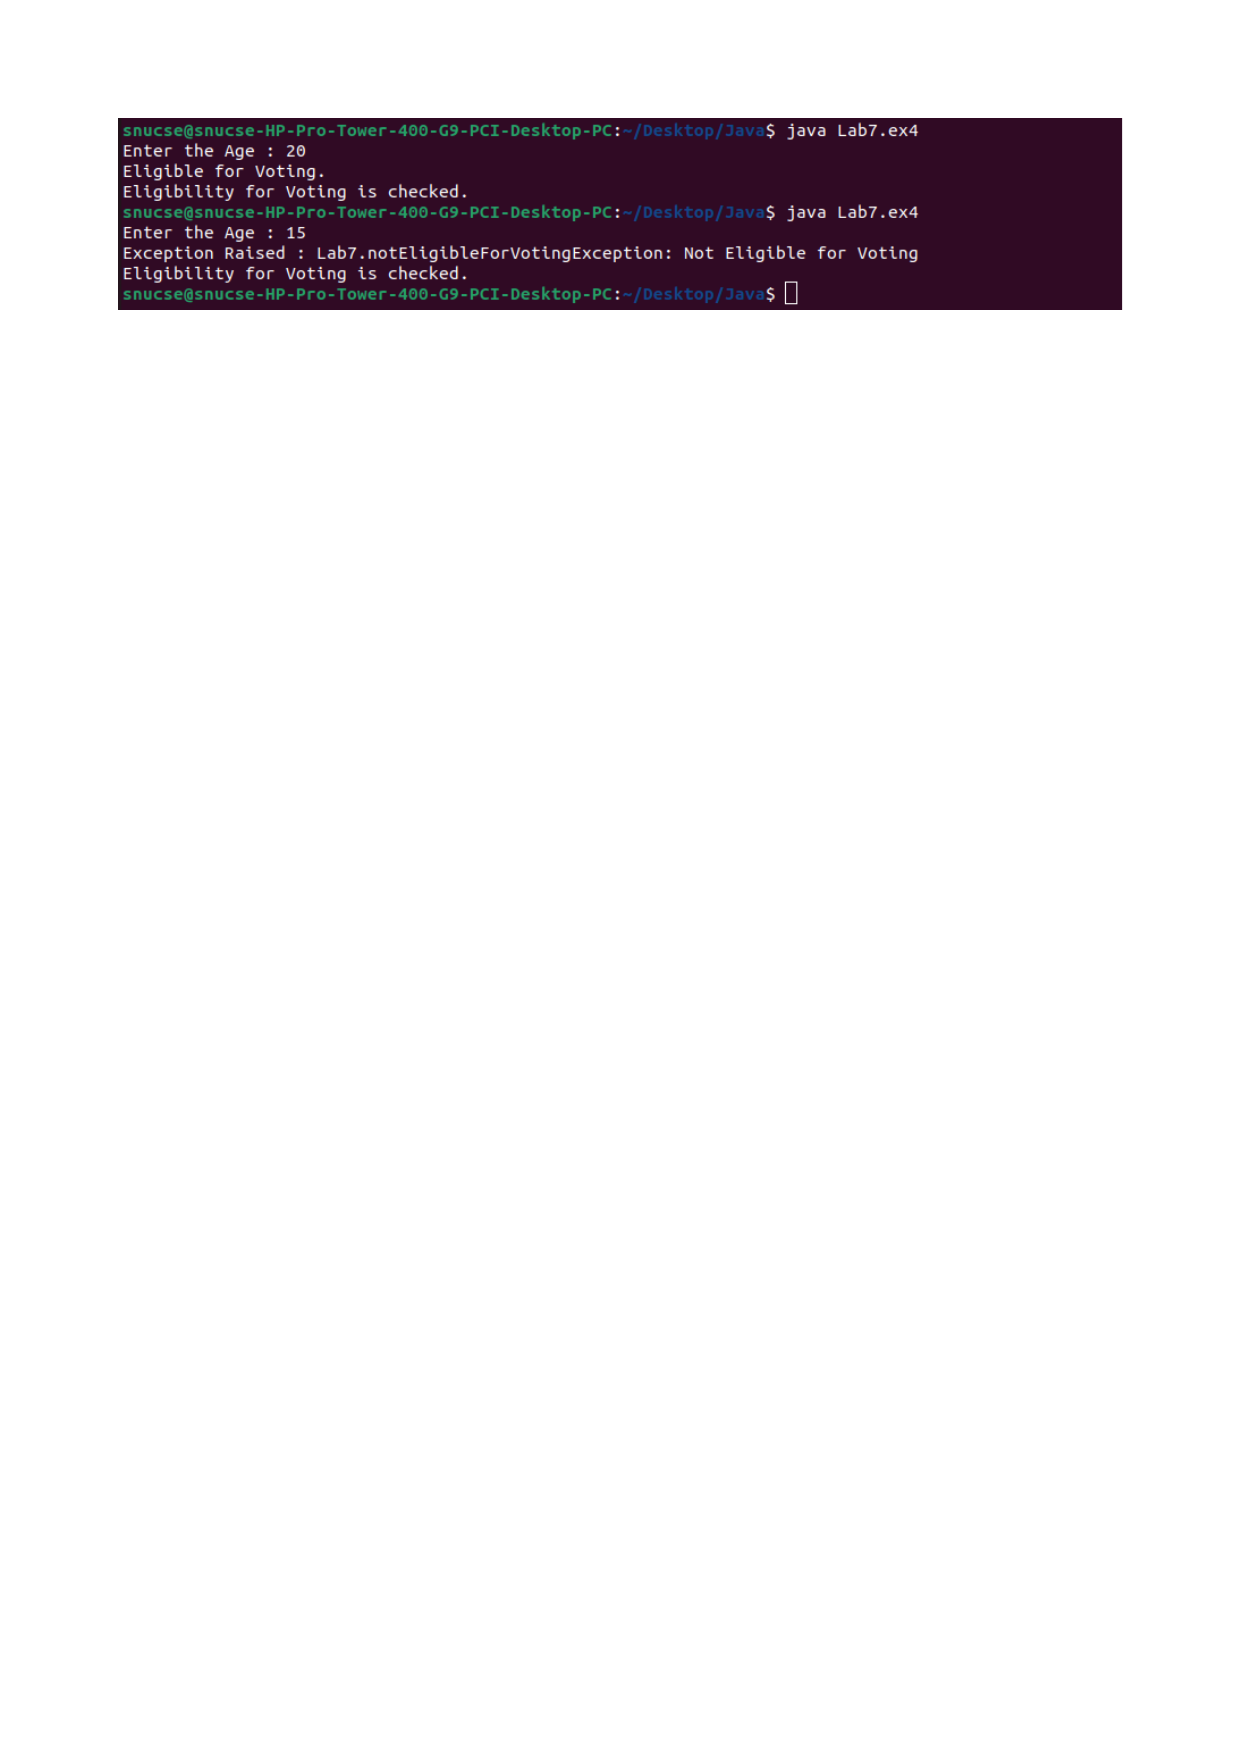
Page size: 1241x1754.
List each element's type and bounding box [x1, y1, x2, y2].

picture [118, 118, 1123, 310]
